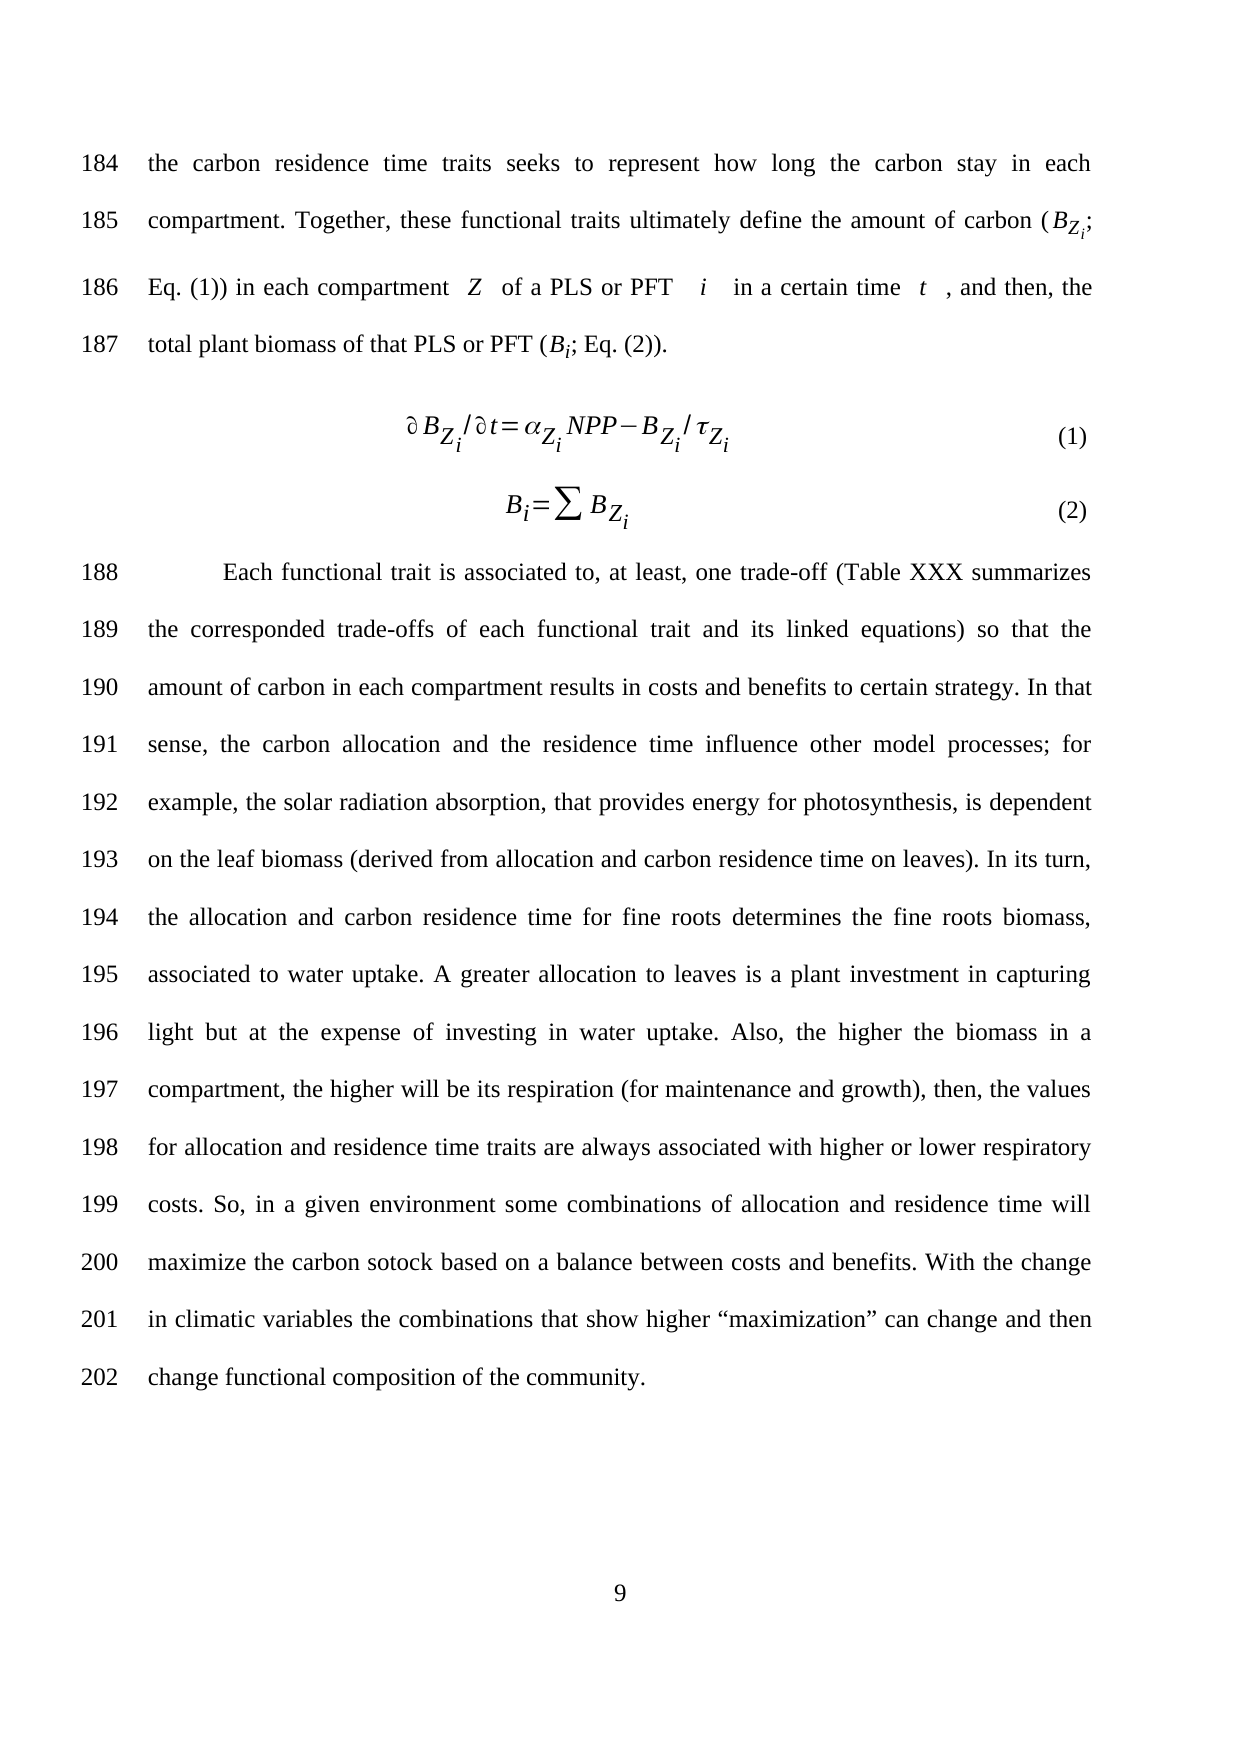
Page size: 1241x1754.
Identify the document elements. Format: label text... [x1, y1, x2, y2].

text the carbon residence time traits seeks to represent how long the carbon stay in each compartment. Together, these functional traits ultimately define the amount of carbon (; Eq. (1)) in each compartmentof a PLS or PFT in a certain time, and then, the total plant biomass of that PLS or PFT (; Eq. (2)). [148, 148, 1093, 363]
table_header [148, 480, 987, 557]
table_header (1) [988, 409, 1093, 479]
table_header (2) [988, 480, 1093, 557]
table_header [148, 409, 987, 479]
text Each functional trait is associated to, at least, one trade-off (Table XXX summarizes the corresponded trade-offs of each functional trait and its linked equations) so that the amount of carbon in each compartment results in costs and benefits to certain strategy. In that sense, the carbon allocation and the residence time influence other model processes; for example, the solar radiation absorption, that provides energy for photosynthesis, is dependent on the leaf biomass (derived from allocation and carbon residence time on leaves). In its turn, the allocation and carbon residence time for fine roots determines the fine roots biomass, associated to water uptake. A greater allocation to leaves is a plant investment in capturing light but at the expense of investing in water uptake. Also, the higher the biomass in a compartment, the higher will be its respiration (for maintenance and growth), then, the values for allocation and residence time traits are always associated with higher or lower respiratory costs. So, in a given environment some combinations of allocation and residence time will maximize the carbon sotock based on a balance between costs and benefits. With the change in climatic variables the combinations that show higher “maximization” can change and then change functional composition of the community. [148, 557, 1093, 1390]
